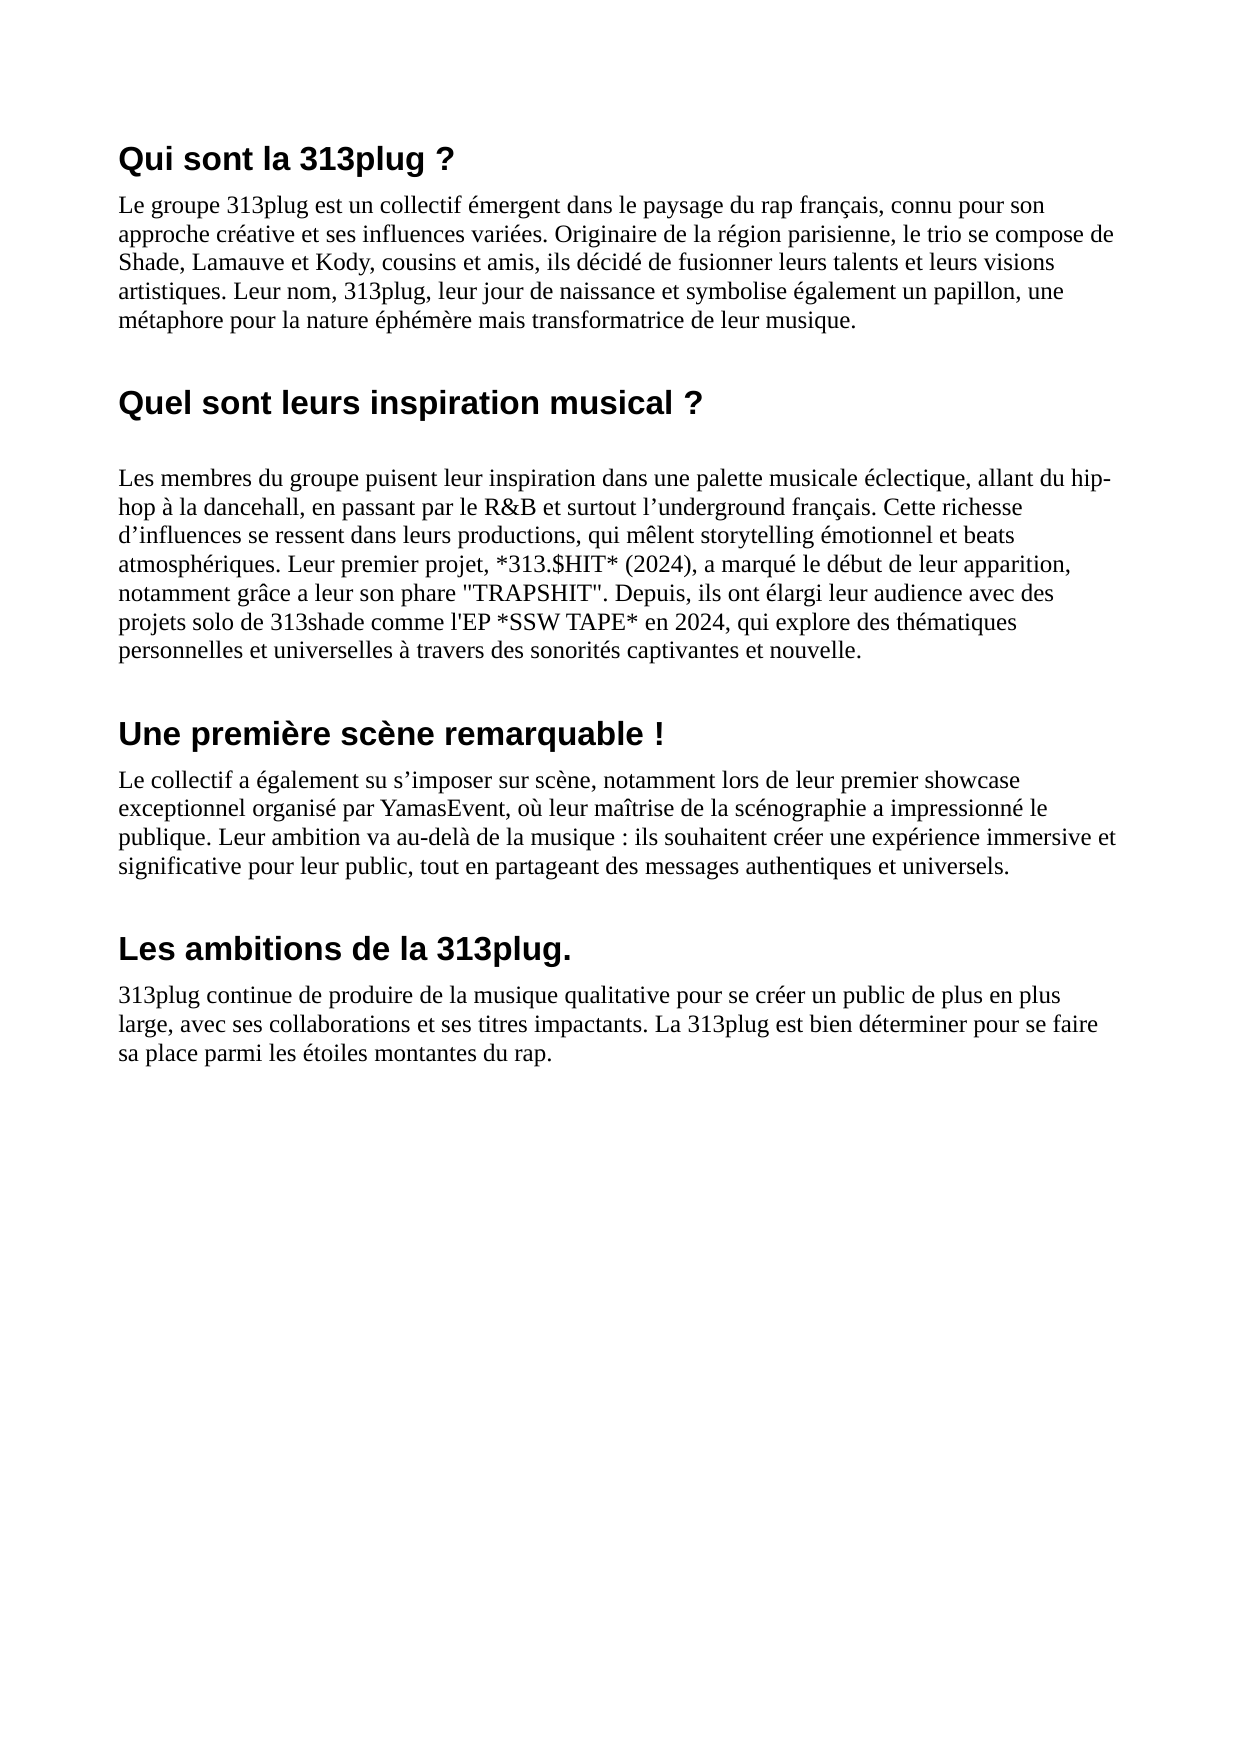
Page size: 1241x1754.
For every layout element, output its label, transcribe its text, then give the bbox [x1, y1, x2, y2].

text Les membres du groupe puisent leur inspiration dans une palette musicale éclectique, allant du hip-hop à la dancehall, en passant par le R&B et surtout l’underground français. Cette richesse d’influences se ressent dans leurs productions, qui mêlent storytelling émotionnel et beats atmosphériques. Leur premier projet, *313.$HIT* (2024), a marqué le début de leur apparition, notamment grâce a leur son phare "TRAPSHIT". Depuis, ils ont élargi leur audience avec des projets solo de 313shade comme l'EP *SSW TAPE* en 2024, qui explore des thématiques personnelles et universelles à travers des sonorités captivantes et nouvelle. [118, 463, 1122, 664]
text 313plug continue de produire de la musique qualitative pour se créer un public de plus en plus large, avec ses collaborations et ses titres impactants. La 313plug est bien déterminer pour se faire sa place parmi les étoiles montantes du rap. [118, 980, 1122, 1066]
subtitle Qui sont la 313plug ? [118, 139, 1122, 177]
subtitle Une première scène remarquable ! [118, 714, 1122, 752]
text Le groupe 313plug est un collectif émergent dans le paysage du rap français, connu pour son approche créative et ses influences variées. Originaire de la région parisienne, le trio se compose de Shade, Lamauve et Kody, cousins et amis, ils décidé de fusionner leurs talents et leurs visions artistiques. Leur nom, 313plug, leur jour de naissance et symbolise également un papillon, une métaphore pour la nature éphémère mais transformatrice de leur musique. [118, 190, 1122, 334]
text Le collectif a également su s’imposer sur scène, notamment lors de leur premier showcase exceptionnel organisé par YamasEvent, où leur maîtrise de la scénographie a impressionné le publique. Leur ambition va au-delà de la musique : ils souhaitent créer une expérience immersive et significative pour leur public, tout en partageant des messages authentiques et universels. [118, 765, 1122, 880]
subtitle Les ambitions de la 313plug. [118, 929, 1122, 968]
subtitle Quel sont leurs inspiration musical ? [118, 383, 1122, 422]
